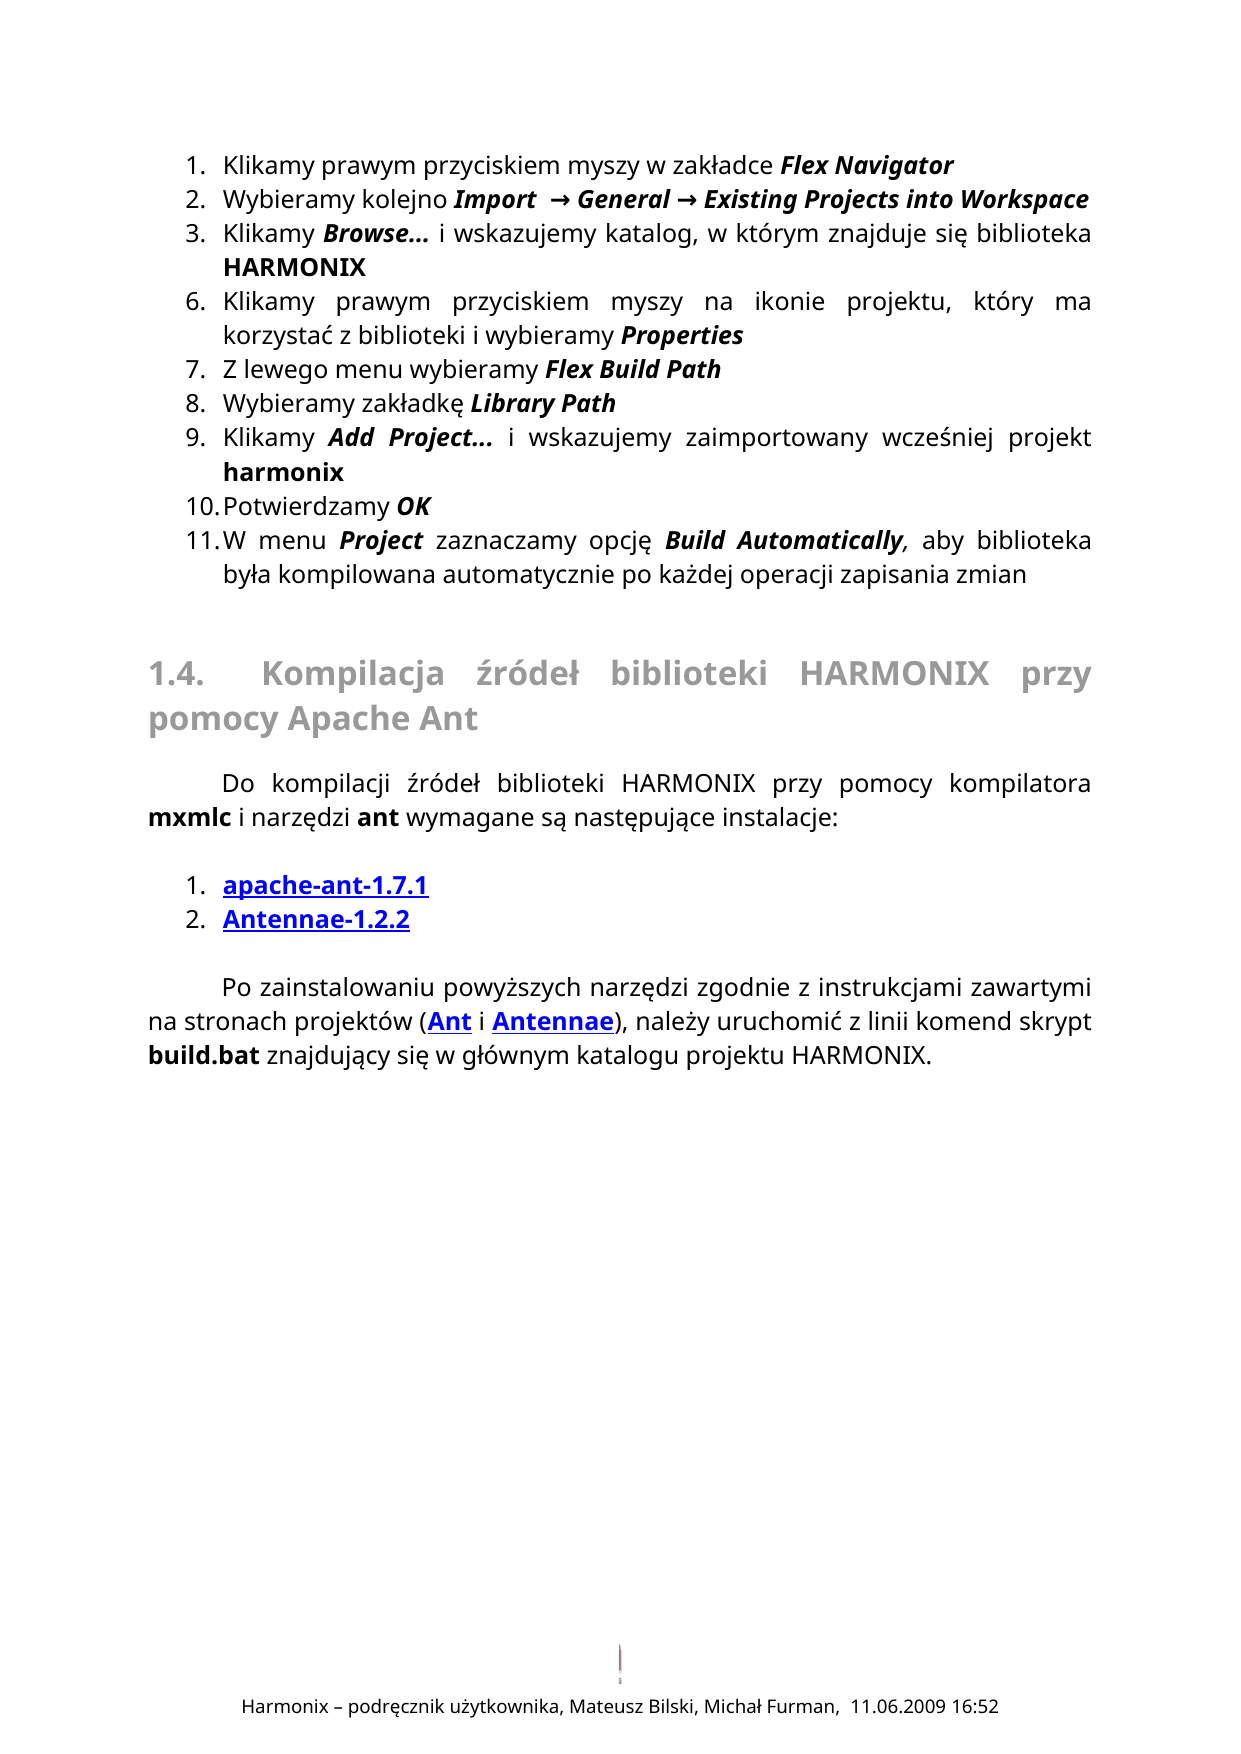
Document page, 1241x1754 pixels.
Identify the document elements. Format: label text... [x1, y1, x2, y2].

list Klikamy prawym przyciskiem myszy w zakładce Flex Navigator [185, 148, 1092, 182]
text Po zainstalowaniu powyższych narzędzi zgodnie z instrukcjami zawartymi na stronach projektów (Ant i Antennae), należy uruchomić z linii komend skrypt build.bat znajdujący się w głównym katalogu projektu HARMONIX. [148, 970, 1092, 1072]
list Z lewego menu wybieramy Flex Build Path [185, 352, 1092, 386]
list Antennae-1.2.2 [185, 902, 1092, 936]
list Wybieramy zakładkę Library Path [185, 386, 1092, 420]
list Wybieramy kolejno Import → General → Existing Projects into Workspace [185, 182, 1092, 216]
list Klikamy Add Project... i wskazujemy zaimportowany wcześniej projekt harmonix [185, 420, 1092, 488]
subtitle Kompilacja źródeł biblioteki HARMONIX przy pomocy Apache Ant [148, 649, 1092, 740]
list W menu Project zaznaczamy opcję Build Automatically, aby biblioteka była kompilowana automatycznie po każdej operacji zapisania zmian [185, 522, 1092, 590]
text Do kompilacji źródeł biblioteki HARMONIX przy pomocy kompilatora mxmlc i narzędzi ant wymagane są następujące instalacje: [148, 765, 1092, 833]
list Klikamy Browse... i wskazujemy katalog, w którym znajduje się biblioteka HARMONIX [185, 216, 1092, 284]
list Klikamy prawym przyciskiem myszy na ikonie projektu, który ma korzystać z biblioteki i wybieramy Properties [185, 284, 1092, 352]
list Potwierdzamy OK [185, 488, 1092, 522]
picture [618, 1643, 622, 1685]
list apache-ant-1.7.1 [185, 867, 1092, 902]
